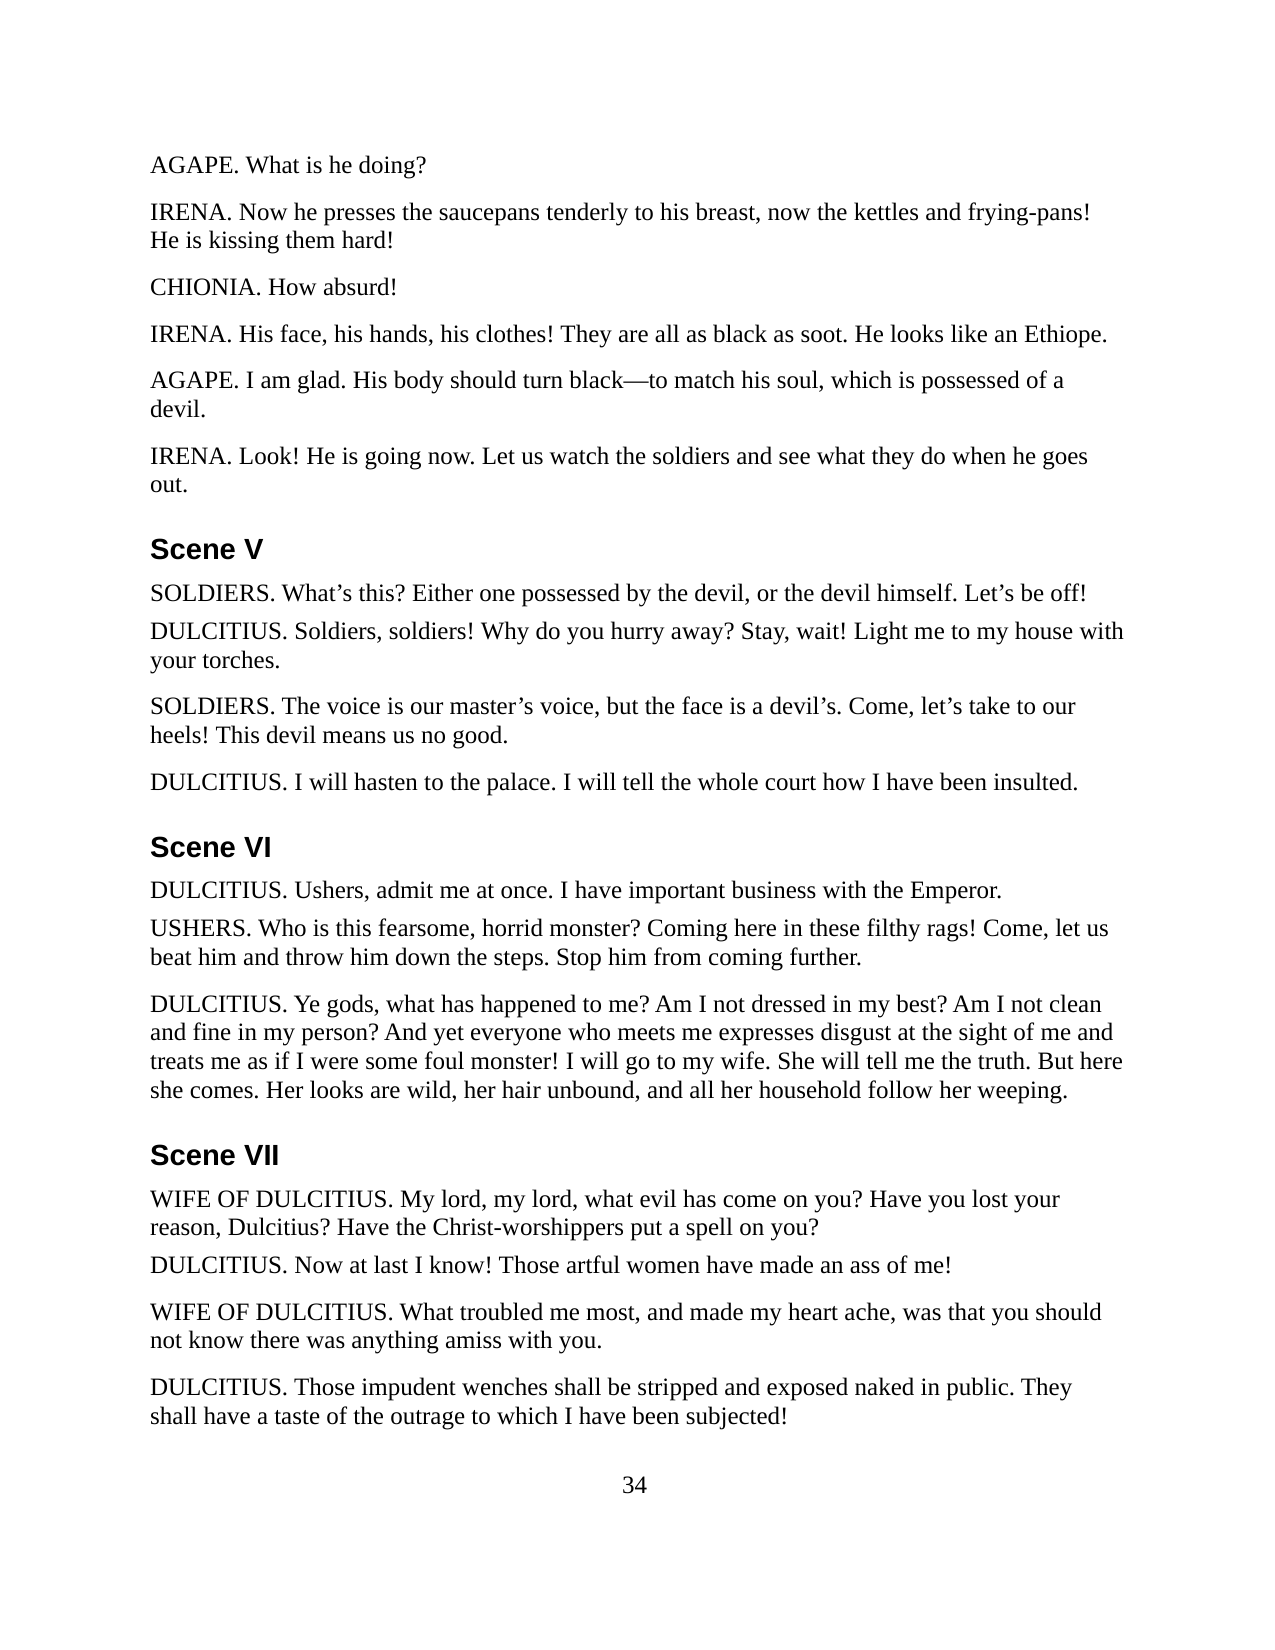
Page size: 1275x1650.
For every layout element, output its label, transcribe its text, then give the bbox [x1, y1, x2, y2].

text DULCITIUS. Those impudent wenches shall be stripped and exposed naked in public. They shall have a taste of the outrage to which I have been subjected! [150, 1372, 1125, 1430]
subtitle Scene V [150, 532, 1125, 566]
text DULCITIUS. Ushers, admit me at once. I have important business with the Emperor. [150, 876, 1125, 904]
text CHIONIA. How absurd! [150, 272, 1125, 301]
subtitle Scene VII [150, 1138, 1125, 1171]
text DULCITIUS. Ye gods, what has happened to me? Am I not dressed in my best? Am I not clean and fine in my person? And yet everyone who meets me expresses disgust at the sight of me and treats me as if I were some foul monster! I will go to my wife. She will tell me the truth. But here she comes. Her looks are wild, her hair unbound, and all her household follow her weeping. [150, 989, 1125, 1104]
text WIFE OF DULCITIUS. What troubled me most, and made my heart ache, was that you should not know there was anything amiss with you. [150, 1297, 1125, 1354]
text DULCITIUS. I will hasten to the palace. I will tell the whole court how I have been insulted. [150, 767, 1125, 796]
text IRENA. Now he presses the saucepans tenderly to his breast, now the kettles and frying-pans! He is kissing them hard! [150, 197, 1125, 254]
text USHERS. Who is this fearsome, horrid monster? Coming here in these filthy rags! Come, let us beat him and throw him down the steps. Stop him from coming further. [150, 913, 1125, 971]
text SOLDIERS. The voice is our master’s voice, but the face is a devil’s. Come, let’s take to our heels! This devil means us no good. [150, 691, 1125, 749]
text AGAPE. I am glad. His body should turn black—to match his soul, which is possessed of a devil. [150, 365, 1125, 423]
subtitle Scene VI [150, 829, 1125, 863]
text WIFE OF DULCITIUS. My lord, my lord, what evil has come on you? Have you lost your reason, Dulcitius? Have the Christ-worshippers put a spell on you? [150, 1184, 1125, 1241]
text IRENA. His face, his hands, his clothes! They are all as black as soot. He looks like an Ethiope. [150, 319, 1125, 347]
text IRENA. Look! He is going now. Let us watch the soldiers and see what they do when he goes out. [150, 441, 1125, 498]
text DULCITIUS. Soldiers, soldiers! Why do you hurry away? Stay, wait! Light me to my house with your torches. [150, 616, 1125, 673]
text AGAPE. What is he doing? [150, 150, 1125, 179]
text SOLDIERS. What’s this? Either one possessed by the devil, or the devil himself. Let’s be off! [150, 578, 1125, 607]
text DULCITIUS. Now at last I know! Those artful women have made an ass of me! [150, 1250, 1125, 1279]
